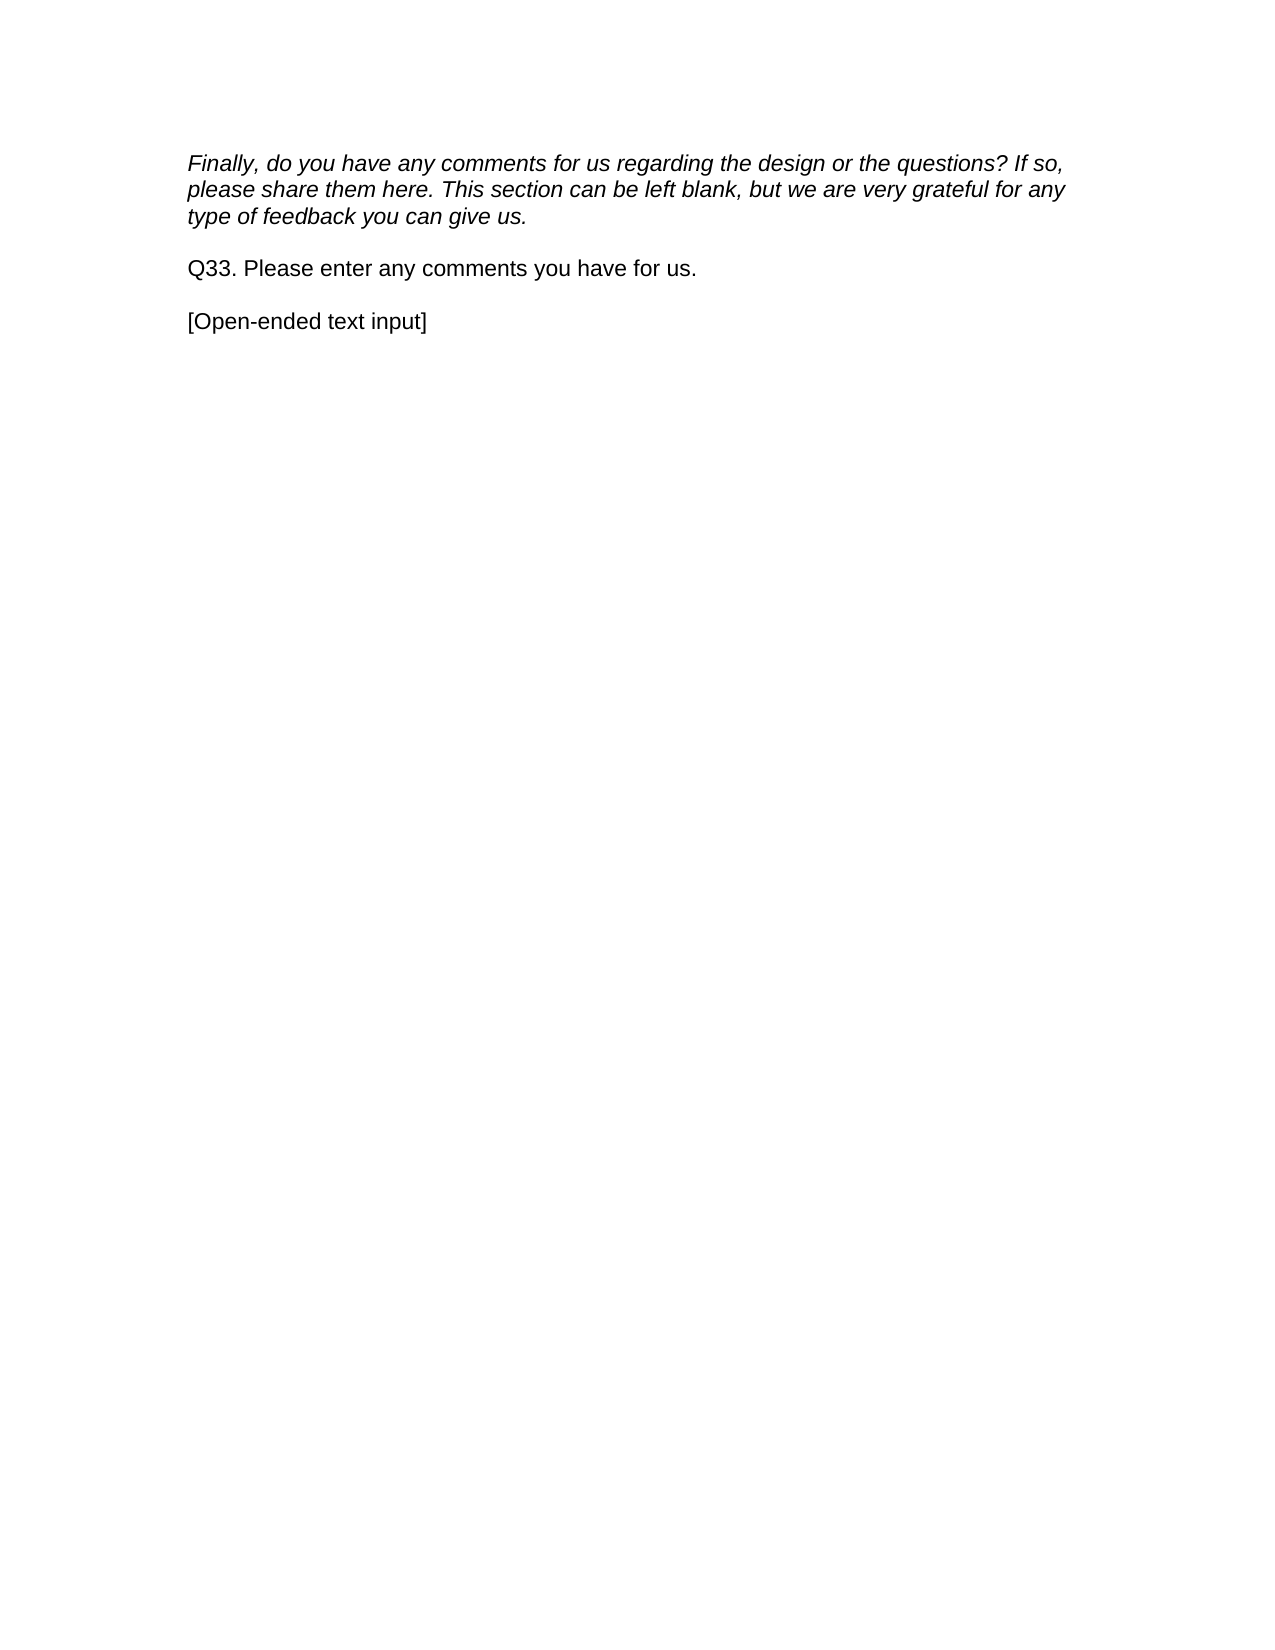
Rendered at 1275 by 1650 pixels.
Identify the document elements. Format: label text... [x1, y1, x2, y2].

text [Open-ended text input] [187, 308, 1087, 334]
text Finally, do you have any comments for us regarding the design or the questions? If so, please share them here. This section can be left blank, but we are very grateful for any type of feedback you can give us. [187, 150, 1087, 229]
text Q33. Please enter any comments you have for us. [187, 255, 1087, 282]
